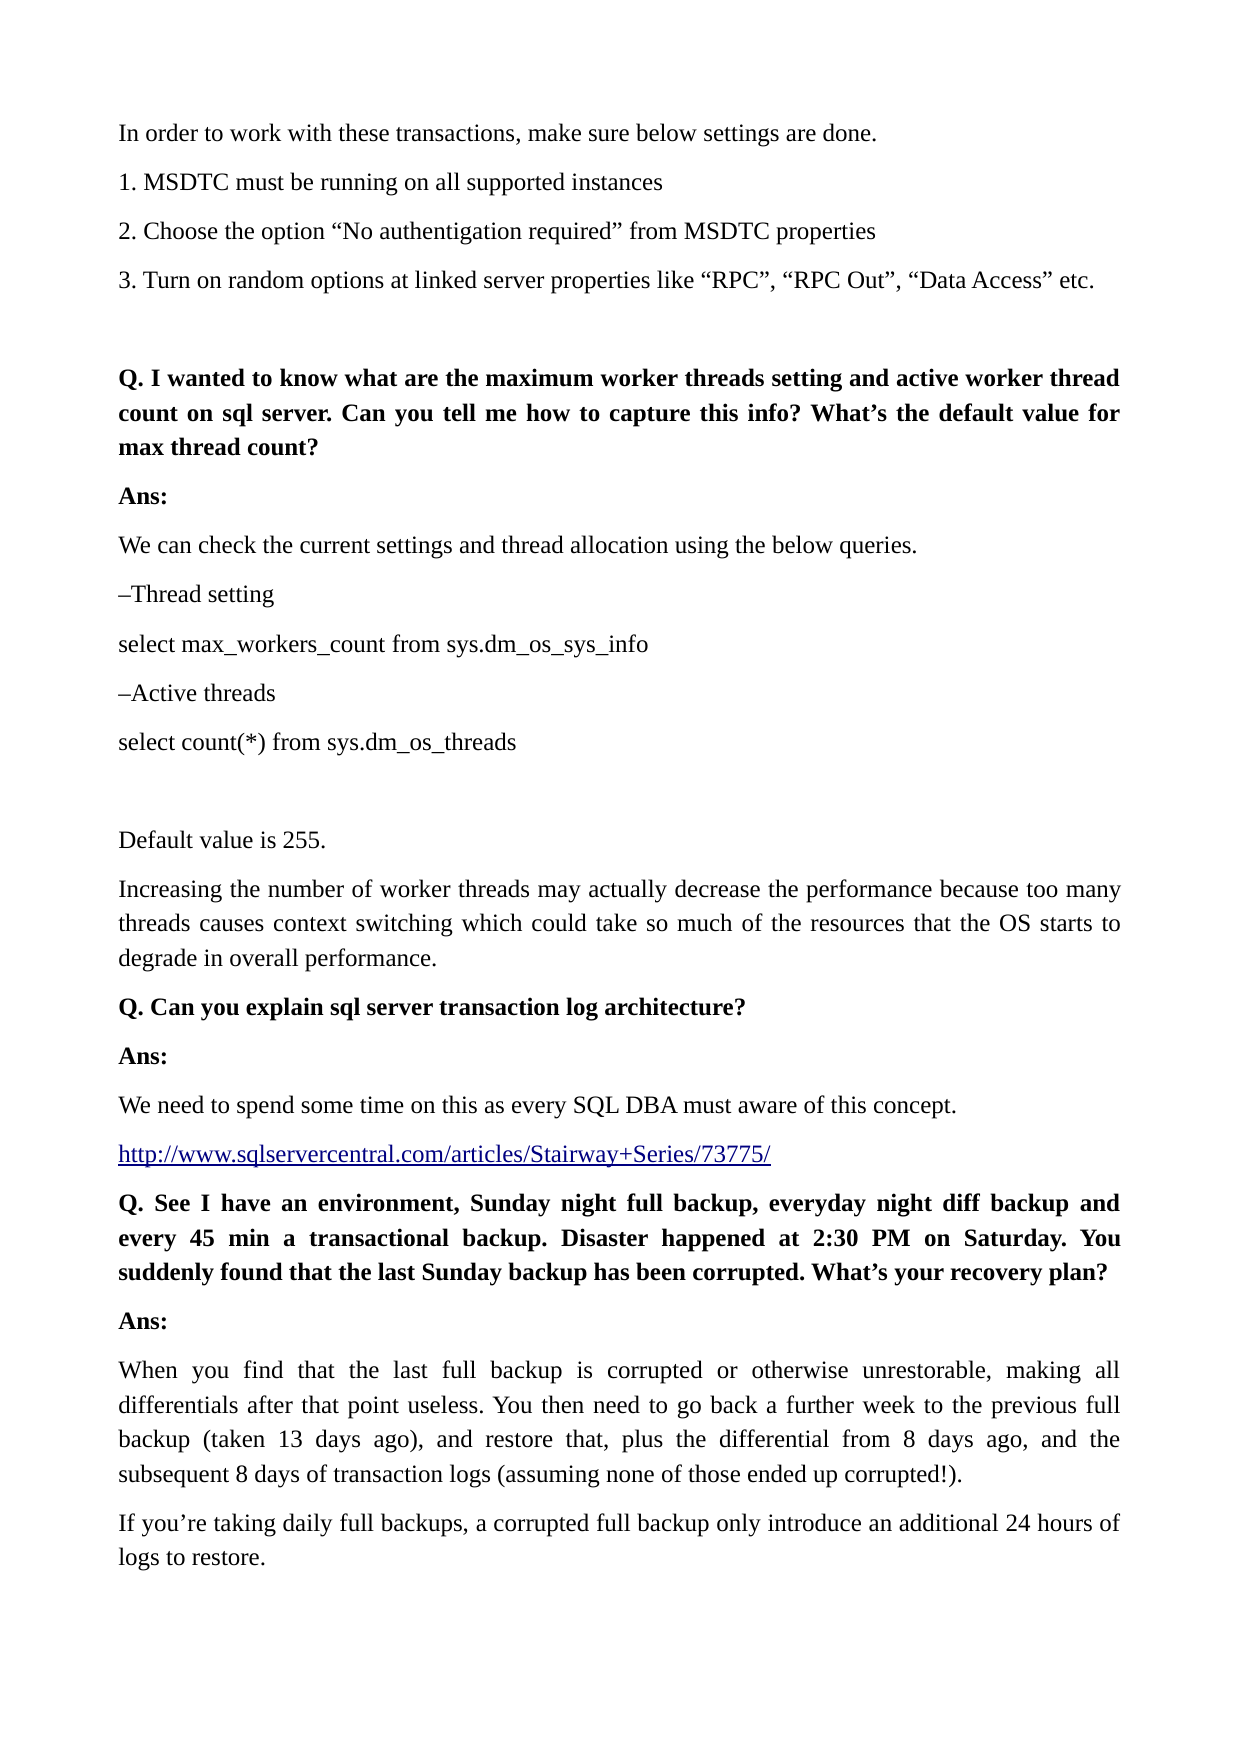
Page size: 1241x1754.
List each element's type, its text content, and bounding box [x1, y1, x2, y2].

text Q. Can you explain sql server transaction log architecture? [118, 992, 1122, 1021]
text select count(*) from sys.dm_os_threads [118, 727, 1122, 756]
text We can check the current settings and thread allocation using the below queries. [118, 531, 1122, 559]
text When you find that the last full backup is corrupted or otherwise unrestorable, making all differentials after that point useless. You then need to go back a further week to the previous full backup (taken 13 days ago), and restore that, plus the differential from 8 days ago, and the subsequent 8 days of transaction logs (assuming none of those ended up corrupted!). [118, 1355, 1122, 1487]
text Ans: [118, 1041, 1122, 1070]
text 2. Choose the option “No authentigation required” from MSDTC properties [118, 216, 1122, 245]
text Default value is 255. [118, 825, 1122, 854]
text Increasing the number of worker threads may actually decrease the performance because too many threads causes context switching which could take so much of the resources that the OS starts to degrade in overall performance. [118, 874, 1122, 972]
text http://www.sqlservercentral.com/articles/Stairway+Series/73775/ [118, 1139, 1122, 1168]
text 3. Turn on random options at linked server properties like “RPC”, “RPC Out”, “Data Access” etc. [118, 265, 1122, 294]
text –Active threads [118, 678, 1122, 706]
text Q. See I have an environment, Sunday night full backup, everyday night diff backup and every 45 min a transactional backup. Disaster happened at 2:30 PM on Saturday. You suddenly found that the last Sunday backup has been corrupted. What’s your recovery plan? [118, 1188, 1122, 1286]
text Q. I wanted to know what are the maximum worker threads setting and active worker thread count on sql server. Can you tell me how to capture this info? What’s the default value for max thread count? [118, 363, 1122, 461]
text Ans: [118, 1306, 1122, 1335]
text select max_workers_count from sys.dm_os_sys_info [118, 629, 1122, 657]
text In order to work with these transactions, make sure below settings are done. [118, 118, 1122, 147]
text 1. MSDTC must be running on all supported instances [118, 167, 1122, 196]
text If you’re taking daily full backups, a corrupted full backup only introduce an additional 24 hours of logs to restore. [118, 1508, 1122, 1571]
text We need to spend some time on this as every SQL DBA must aware of this concept. [118, 1090, 1122, 1119]
text Ans: [118, 481, 1122, 510]
text –Thread setting [118, 579, 1122, 608]
